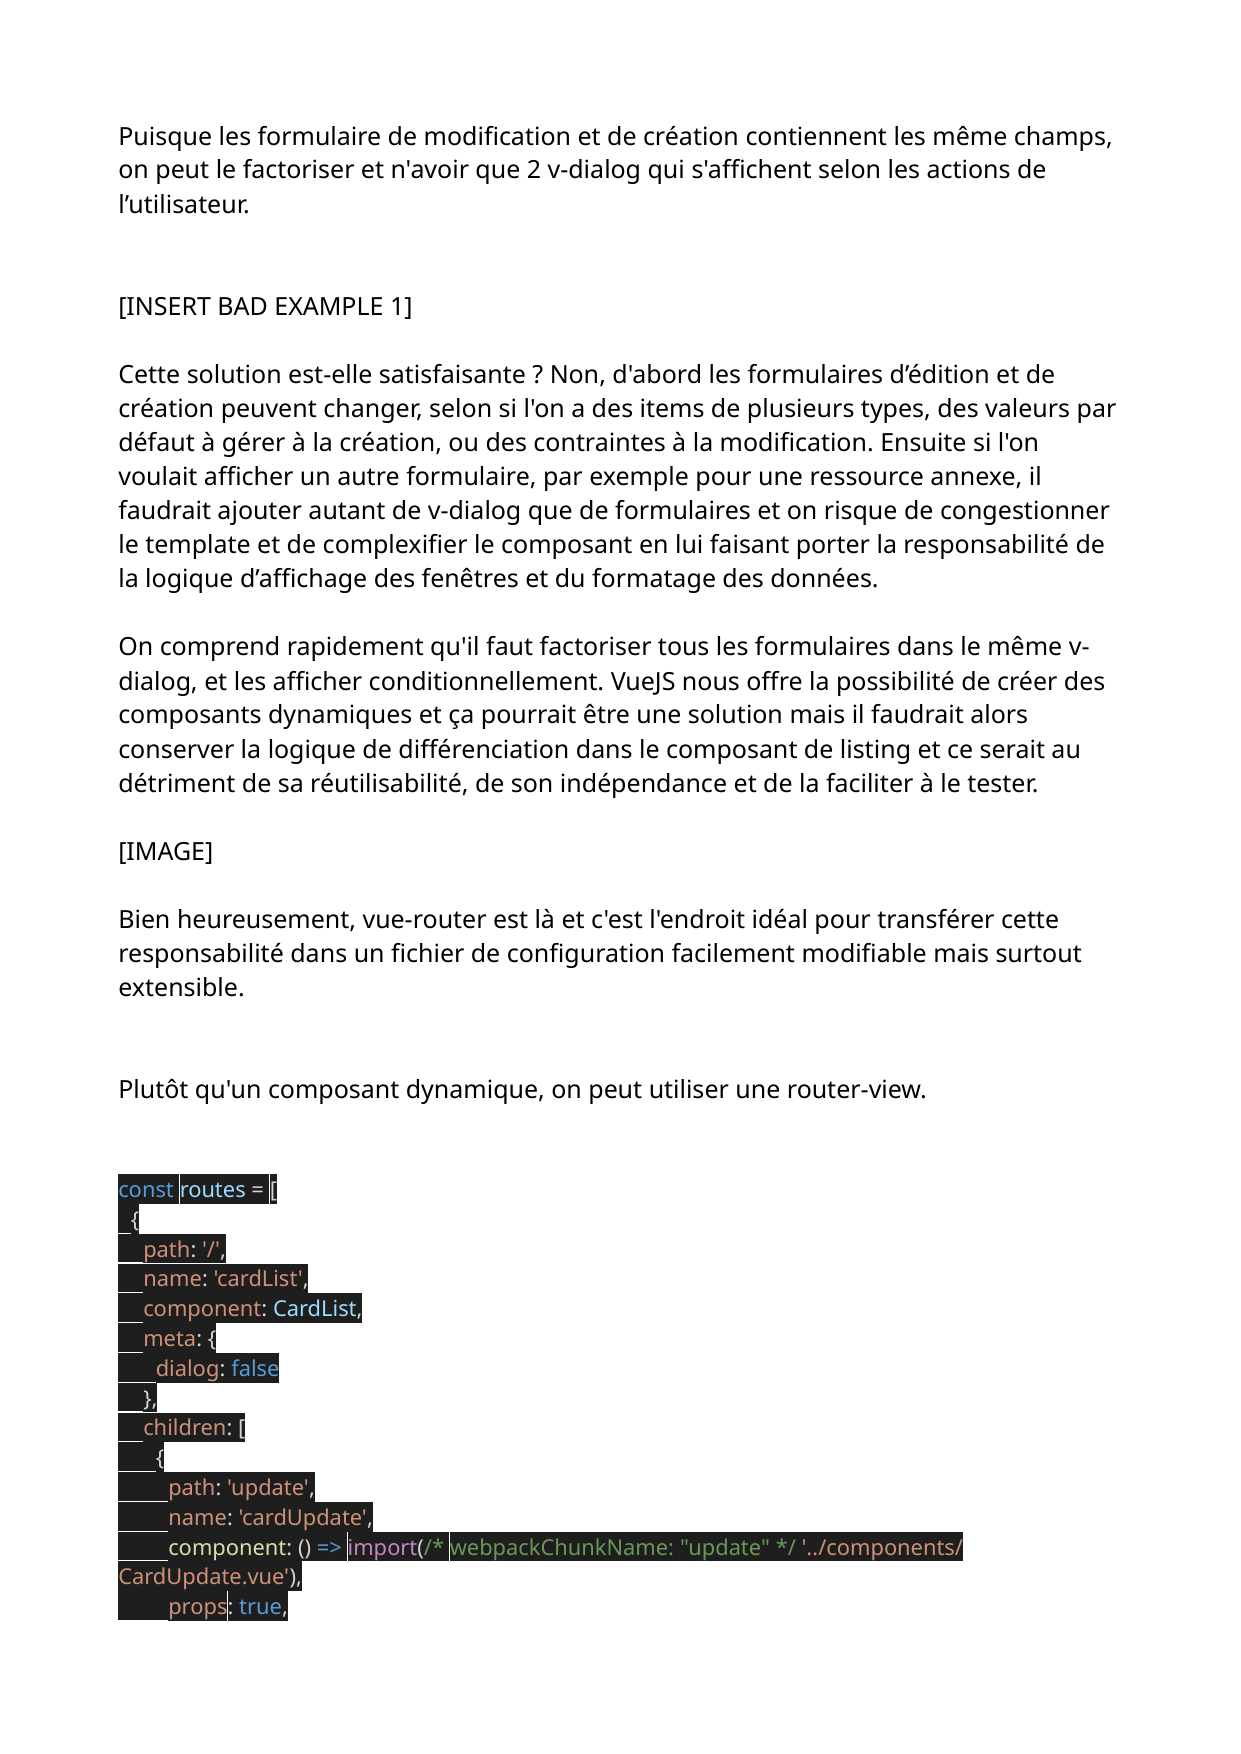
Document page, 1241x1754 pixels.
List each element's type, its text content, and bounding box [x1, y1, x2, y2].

text component: CardList, [118, 1293, 1122, 1323]
text [IMAGE] [118, 833, 1122, 867]
text meta: { [118, 1323, 1122, 1353]
text [INSERT BAD EXAMPLE 1] [118, 288, 1122, 322]
text props: true, [118, 1591, 1122, 1621]
text { [118, 1204, 1122, 1234]
text name: 'cardList', [118, 1263, 1122, 1293]
text dialog: false [118, 1353, 1122, 1383]
text path: '/', [118, 1234, 1122, 1263]
text Cette solution est-elle satisfaisante ? Non, d'abord les formulaires d’édition et de création peuvent changer, selon si l'on a des items de plusieurs types, des valeurs par défaut à gérer à la création, ou des contraintes à la modification. Ensuite si l'on voulait afficher un autre formulaire, par exemple pour une ressource annexe, il faudrait ajouter autant de v-dialog que de formulaires et on risque de congestionner le template et de complexifier le composant en lui faisant porter la responsabilité de la logique d’affichage des fenêtres et du formatage des données. [118, 357, 1122, 595]
text children: [ [118, 1412, 1122, 1442]
text Puisque les formulaire de modification et de création contiennent les même champs, on peut le factoriser et n'avoir que 2 v-dialog qui s'affichent selon les actions de l’utilisateur. [118, 118, 1122, 220]
text On comprend rapidement qu'il faut factoriser tous les formulaires dans le même v-dialog, et les afficher conditionnellement. VueJS nous offre la possibilité de créer des composants dynamiques et ça pourrait être une solution mais il faudrait alors conserver la logique de différenciation dans le composant de listing et ce serait au détriment de sa réutilisabilité, de son indépendance et de la faciliter à le tester. [118, 629, 1122, 799]
text { [118, 1442, 1122, 1472]
text const routes = [ [118, 1174, 1122, 1204]
text Bien heureusement, vue-router est là et c'est l'endroit idéal pour transférer cette responsabilité dans un fichier de configuration facilement modifiable mais surtout extensible. [118, 902, 1122, 1004]
text Plutôt qu'un composant dynamique, on peut utiliser une router-view. [118, 1072, 1122, 1106]
text component: () => import(/* webpackChunkName: "update" */ '../components/CardUpdate.vue'), [118, 1532, 1122, 1591]
text name: 'cardUpdate', [118, 1502, 1122, 1532]
text }, [118, 1383, 1122, 1412]
text path: 'update', [118, 1472, 1122, 1502]
